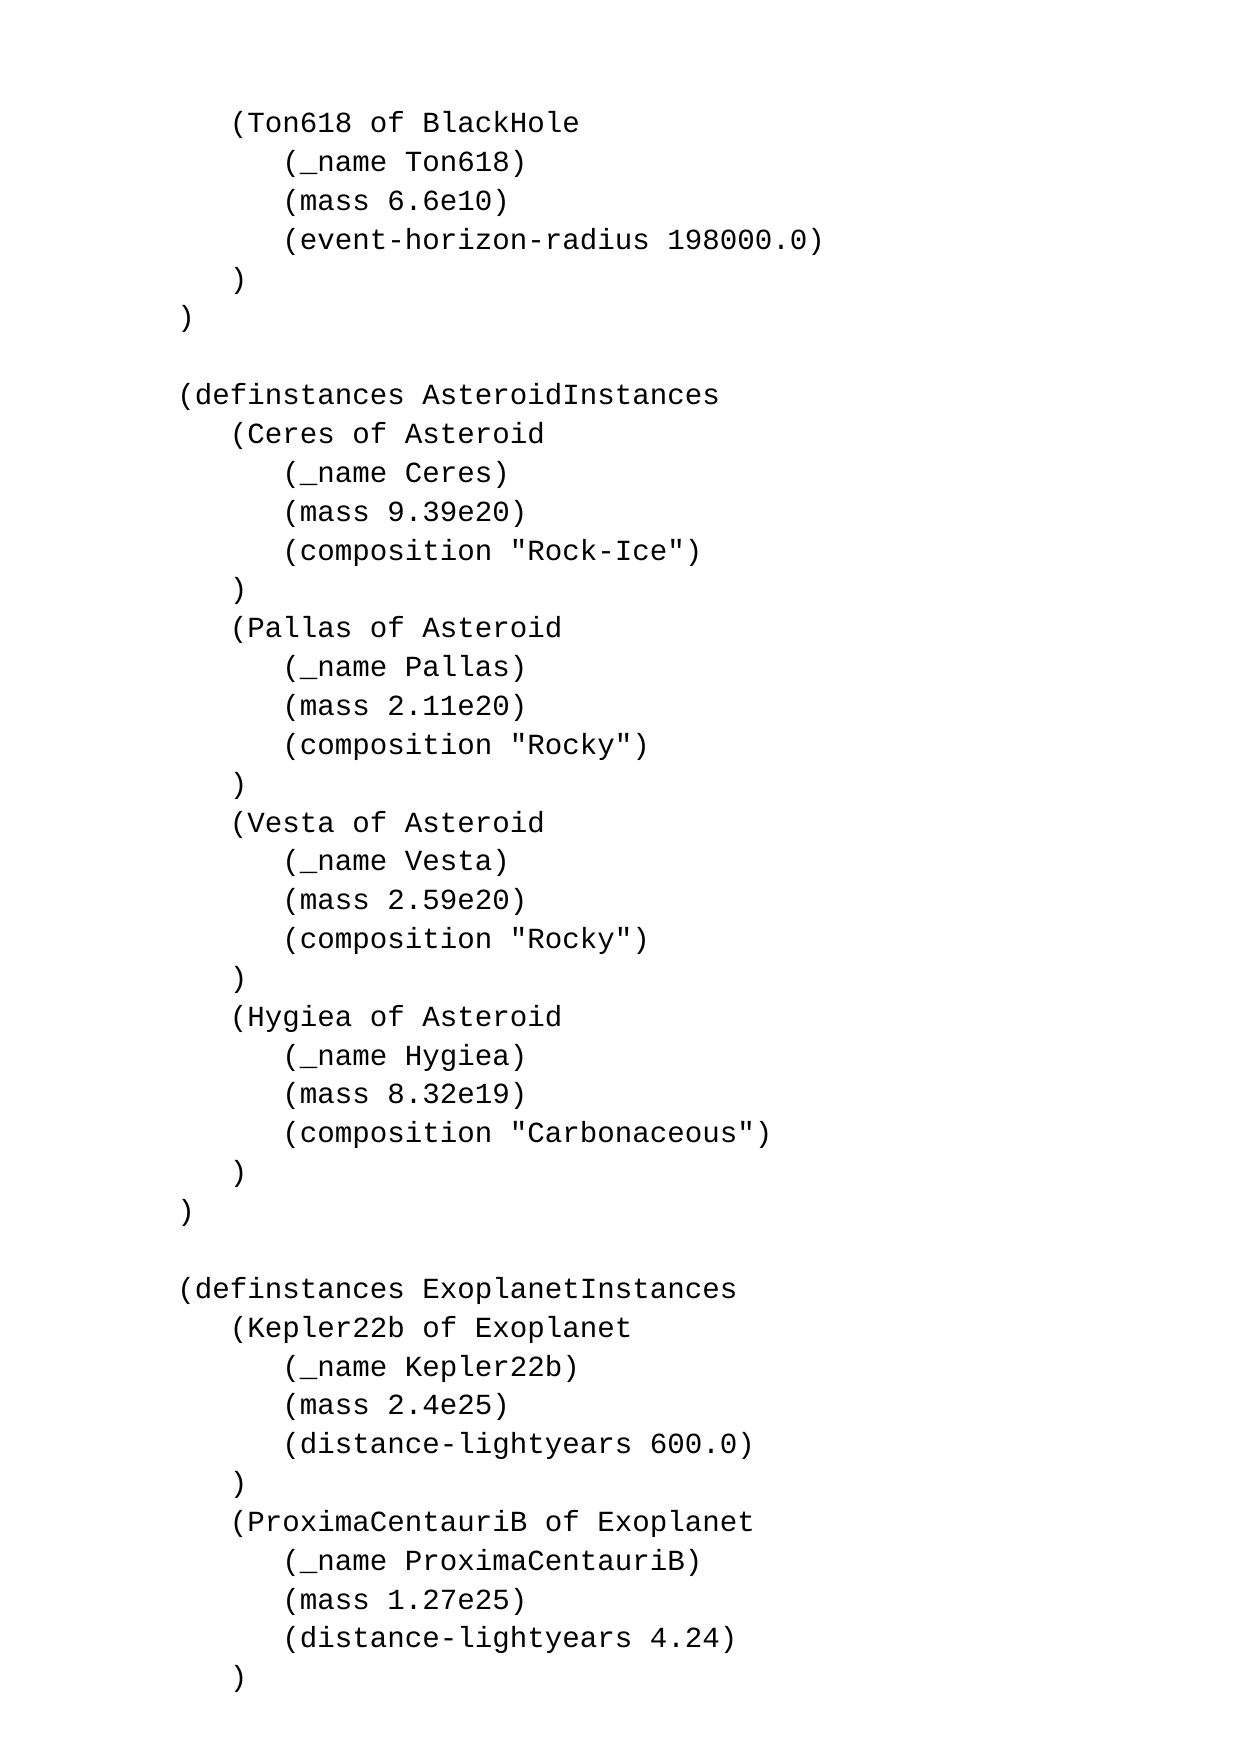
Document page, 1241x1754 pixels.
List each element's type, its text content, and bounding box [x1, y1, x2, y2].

text (composition "Rock-Ice") [177, 536, 1152, 569]
text (Pallas of Asteroid [177, 613, 1152, 646]
text ) [177, 1468, 1152, 1501]
text (Vesta of Asteroid [177, 808, 1152, 841]
text (_name ProximaCentauriB) [177, 1546, 1152, 1579]
text ) [177, 1662, 1152, 1696]
text (definstances AsteroidInstances [177, 380, 1152, 413]
text (distance-lightyears 4.24) [177, 1624, 1152, 1657]
text ) [177, 264, 1152, 297]
text (_name Hygiea) [177, 1041, 1152, 1074]
text (mass 2.59e20) [177, 885, 1152, 918]
text ) [177, 963, 1152, 996]
text (mass 9.39e20) [177, 497, 1152, 530]
text (mass 1.27e25) [177, 1585, 1152, 1618]
text (_name Ceres) [177, 458, 1152, 491]
text (Ton618 of BlackHole [177, 108, 1152, 141]
text ) [177, 574, 1152, 608]
text ) [177, 303, 1152, 336]
text (mass 8.32e19) [177, 1080, 1152, 1113]
text (ProximaCentauriB of Exoplanet [177, 1507, 1152, 1540]
text (composition "Rocky") [177, 924, 1152, 957]
text (composition "Carbonaceous") [177, 1118, 1152, 1152]
text (_name Pallas) [177, 652, 1152, 685]
text (mass 2.11e20) [177, 691, 1152, 724]
text (Ceres of Asteroid [177, 419, 1152, 452]
text (distance-lightyears 600.0) [177, 1429, 1152, 1462]
text ) [177, 1157, 1152, 1190]
text (Hygiea of Asteroid [177, 1002, 1152, 1035]
text (composition "Rocky") [177, 730, 1152, 763]
text (definstances ExoplanetInstances [177, 1274, 1152, 1307]
text (mass 6.6e10) [177, 186, 1152, 219]
text ) [177, 769, 1152, 802]
text (_name Kepler22b) [177, 1352, 1152, 1385]
text (mass 2.4e25) [177, 1391, 1152, 1423]
text (Kepler22b of Exoplanet [177, 1313, 1152, 1346]
text (event-horizon-radius 198000.0) [177, 225, 1152, 258]
text (_name Ton618) [177, 147, 1152, 180]
text ) [177, 1196, 1152, 1229]
text (_name Vesta) [177, 847, 1152, 879]
